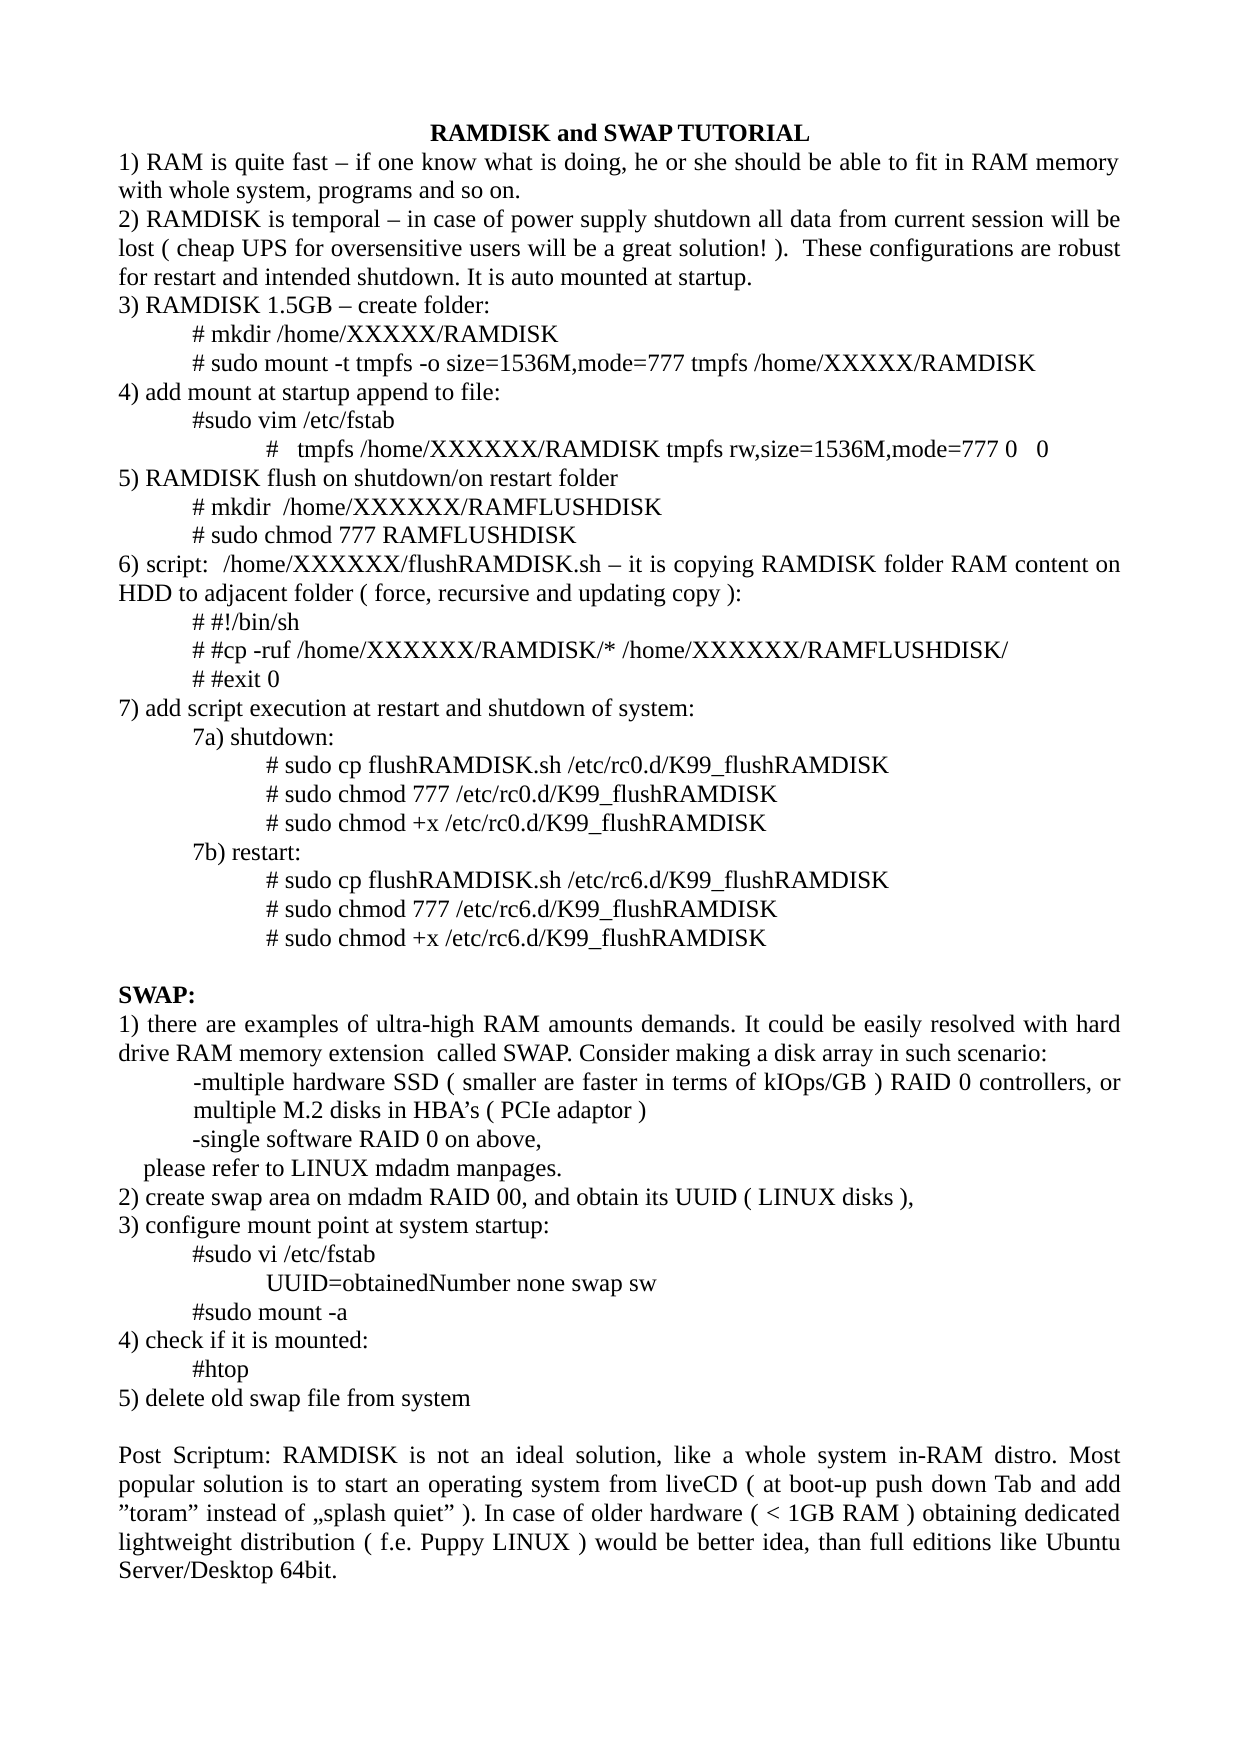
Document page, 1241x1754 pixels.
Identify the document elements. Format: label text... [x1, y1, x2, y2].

text 4) add mount at startup append to file: [118, 377, 1122, 406]
text 3) configure mount point at system startup: [118, 1211, 1122, 1239]
text 2) create swap area on mdadm RAID 00, and obtain its UUID ( LINUX disks ), [118, 1182, 1122, 1211]
text 4) check if it is mounted: [118, 1326, 1122, 1354]
text # sudo chmod 777 /etc/rc6.d/K99_flushRAMDISK [118, 894, 1122, 923]
text #sudo vim /etc/fstab [118, 406, 1122, 434]
text RAMDISK and SWAP TUTORIAL [118, 118, 1122, 147]
text 3) RAMDISK 1.5GB – create folder: [118, 291, 1122, 319]
text 7b) restart: [118, 837, 1122, 866]
text # #cp -ruf /home/XXXXXX/RAMDISK/* /home/XXXXXX/RAMFLUSHDISK/ [118, 636, 1122, 664]
text # #!/bin/sh [118, 607, 1122, 636]
text #htop [118, 1354, 1122, 1383]
text 7) add script execution at restart and shutdown of system: [118, 693, 1122, 722]
text # sudo cp flushRAMDISK.sh /etc/rc0.d/K99_flushRAMDISK [118, 751, 1122, 779]
text 1) there are examples of ultra-high RAM amounts demands. It could be easily resolved with hard drive RAM memory extension called SWAP. Consider making a disk array in such scenario: [118, 1009, 1122, 1067]
text Post Scriptum: RAMDISK is not an ideal solution, like a whole system in-RAM distro. Most popular solution is to start an operating system from liveCD ( at boot-up push down Tab and add ”toram” instead of „splash quiet” ). In case of older hardware ( < 1GB RAM ) obtaining dedicated lightweight distribution ( f.e. Puppy LINUX ) would be better idea, than full editions like Ubuntu Server/Desktop 64bit. [118, 1441, 1122, 1584]
text 6) script: /home/XXXXXX/flushRAMDISK.sh – it is copying RAMDISK folder RAM content on HDD to adjacent folder ( force, recursive and updating copy ): [118, 549, 1122, 607]
text SWAP: [118, 981, 1122, 1009]
text # mkdir /home/XXXXX/RAMDISK [118, 319, 1122, 348]
text 1) RAM is quite fast – if one know what is doing, he or she should be able to fit in RAM memory with whole system, programs and so on. [118, 147, 1122, 204]
text -multiple hardware SSD ( smaller are faster in terms of kIOps/GB ) RAID 0 controllers, or multiple M.2 disks in HBA’s ( PCIe adaptor ) [193, 1067, 1122, 1124]
text # mkdir /home/XXXXXX/RAMFLUSHDISK [118, 492, 1122, 521]
text UUID=obtainedNumber none swap sw [118, 1268, 1122, 1297]
text #sudo mount -a [118, 1297, 1122, 1326]
text #sudo vi /etc/fstab [118, 1239, 1122, 1268]
text # sudo chmod 777 /etc/rc0.d/K99_flushRAMDISK [118, 779, 1122, 808]
text -single software RAID 0 on above, [118, 1124, 1122, 1153]
text please refer to LINUX mdadm manpages. [118, 1153, 1122, 1182]
text # tmpfs /home/XXXXXX/RAMDISK tmpfs rw,size=1536M,mode=777 0 0 [118, 434, 1122, 463]
text 7a) shutdown: [118, 722, 1122, 751]
text 5) RAMDISK flush on shutdown/on restart folder [118, 463, 1122, 492]
text # sudo chmod +x /etc/rc0.d/K99_flushRAMDISK [118, 808, 1122, 837]
text # sudo chmod 777 RAMFLUSHDISK [118, 521, 1122, 549]
text # sudo cp flushRAMDISK.sh /etc/rc6.d/K99_flushRAMDISK [118, 866, 1122, 894]
text # sudo mount -t tmpfs -o size=1536M,mode=777 tmpfs /home/XXXXX/RAMDISK [118, 348, 1122, 377]
text # sudo chmod +x /etc/rc6.d/K99_flushRAMDISK [118, 923, 1122, 952]
text 2) RAMDISK is temporal – in case of power supply shutdown all data from current session will be lost ( cheap UPS for oversensitive users will be a great solution! ). These configurations are robust for restart and intended shutdown. It is auto mounted at startup. [118, 204, 1122, 291]
text # #exit 0 [118, 664, 1122, 693]
text 5) delete old swap file from system [118, 1383, 1122, 1412]
